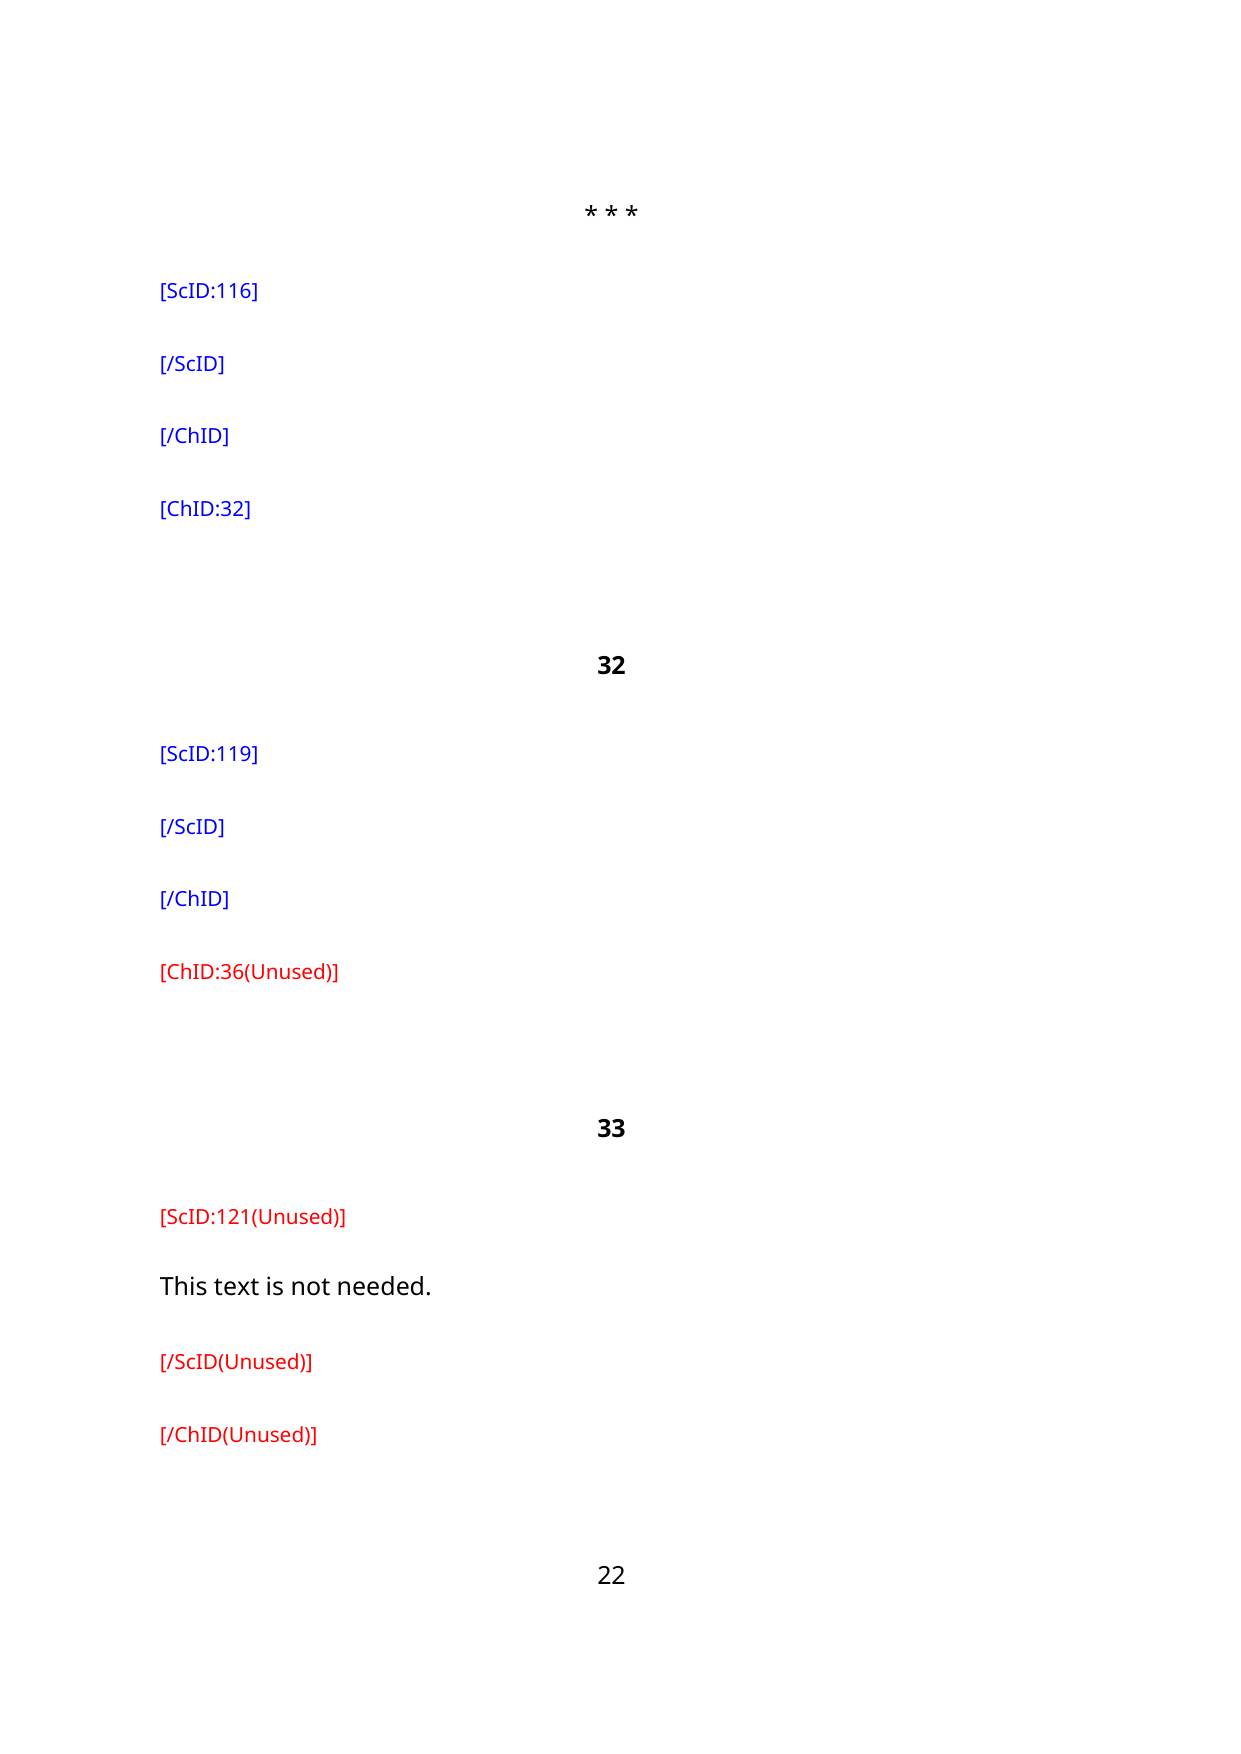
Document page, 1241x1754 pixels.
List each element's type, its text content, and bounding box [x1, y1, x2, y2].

text [ScID:119] [159, 724, 1063, 768]
text [/ChID] [159, 407, 1063, 450]
subtitle 32 [159, 638, 1063, 681]
text [ScID:116] [159, 262, 1063, 305]
text [/ScID] [159, 334, 1063, 377]
text [/ChID(Unused)] [159, 1405, 1063, 1448]
subtitle * * * [159, 189, 1063, 232]
text [/ChID] [159, 870, 1063, 913]
text [ChID:32] [159, 479, 1063, 522]
text [ScID:121(Unused)] [159, 1187, 1063, 1231]
text [/ScID] [159, 797, 1063, 840]
text 23 [159, 1549, 1063, 1592]
text [/ScID(Unused)] [159, 1333, 1063, 1376]
text This text is not needed. [159, 1260, 1063, 1303]
subtitle 33 [159, 1101, 1063, 1144]
text [ChID:36(Unused)] [159, 942, 1063, 985]
